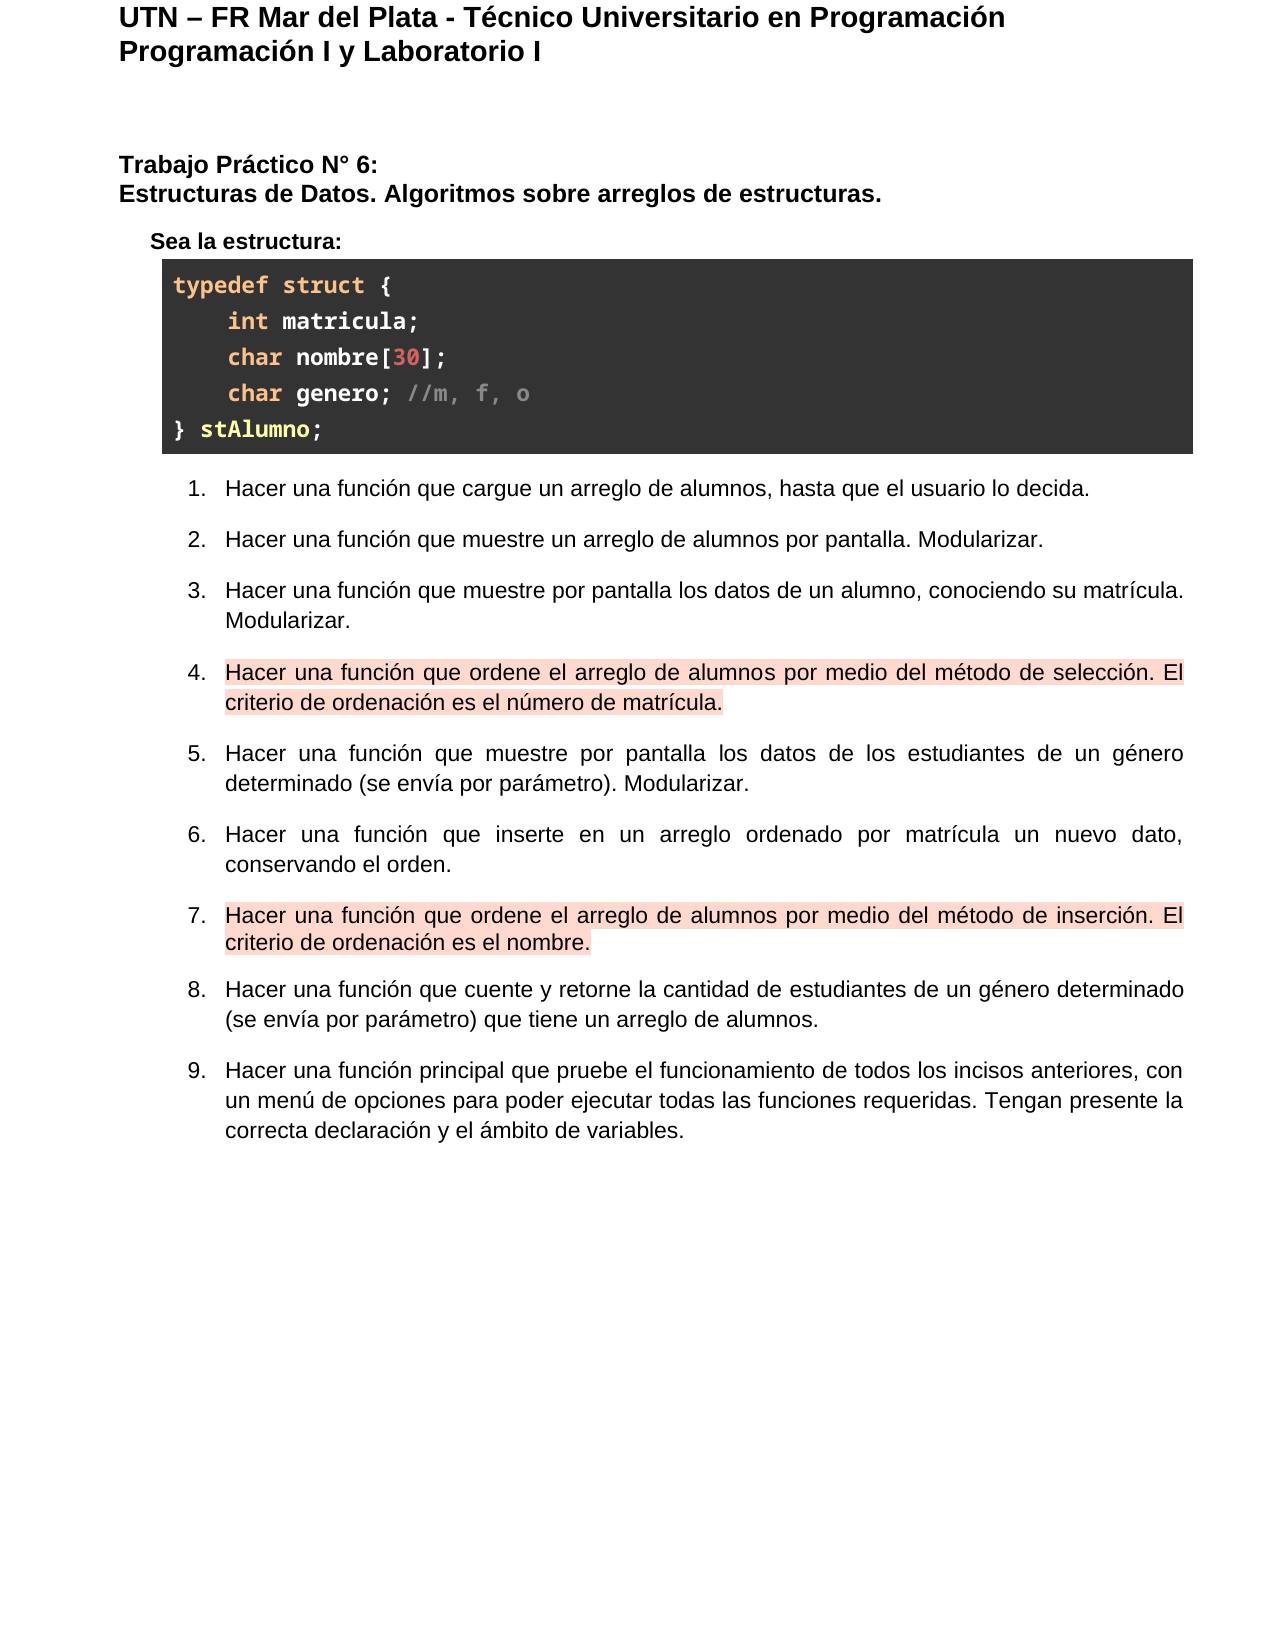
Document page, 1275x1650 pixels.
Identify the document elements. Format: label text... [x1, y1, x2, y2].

list Hacer una función que muestre por pantalla los datos de los estudiantes de un género determinado (se envía por parámetro). Modularizar. [187, 740, 1184, 796]
list Hacer una función que inserte en un arreglo ordenado por matrícula un nuevo dato, conservando el orden. [187, 821, 1184, 878]
list Hacer una función que muestre un arreglo de alumnos por pantalla. Modularizar. [187, 526, 1184, 553]
text Sea la estructura: [150, 228, 386, 255]
table_header typedef struct { int matricula; char nombre[30]; char genero; //m, f, o } stAlumno; [162, 259, 1193, 454]
list Hacer una función principal que pruebe el funcionamiento de todos los incisos anteriores, con un menú de opciones para poder ejecutar todas las funciones requeridas. Tengan presente la correcta declaración y el ámbito de variables. [187, 1057, 1184, 1144]
list Hacer una función que muestre por pantalla los datos de un alumno, conociendo su matrícula. Modularizar. [187, 577, 1184, 634]
list Hacer una función que ordene el arreglo de alumnos por medio del método de inserción. El criterio de ordenación es el nombre. [187, 902, 1184, 955]
list Hacer una función que cargue un arreglo de alumnos, hasta que el usuario lo decida. [187, 475, 1184, 502]
list Hacer una función que cuente y retorne la cantidad de estudiantes de un género determinado (se envía por parámetro) que tiene un arreglo de alumnos. [187, 976, 1184, 1032]
subtitle Estructuras de Datos. Algoritmos sobre arreglos de estructuras. [118, 179, 999, 207]
subtitle Trabajo Práctico N° 6: [118, 150, 999, 179]
list Hacer una función que ordene el arreglo de alumnos por medio del método de selección. El criterio de ordenación es el número de matrícula. [187, 658, 1184, 715]
